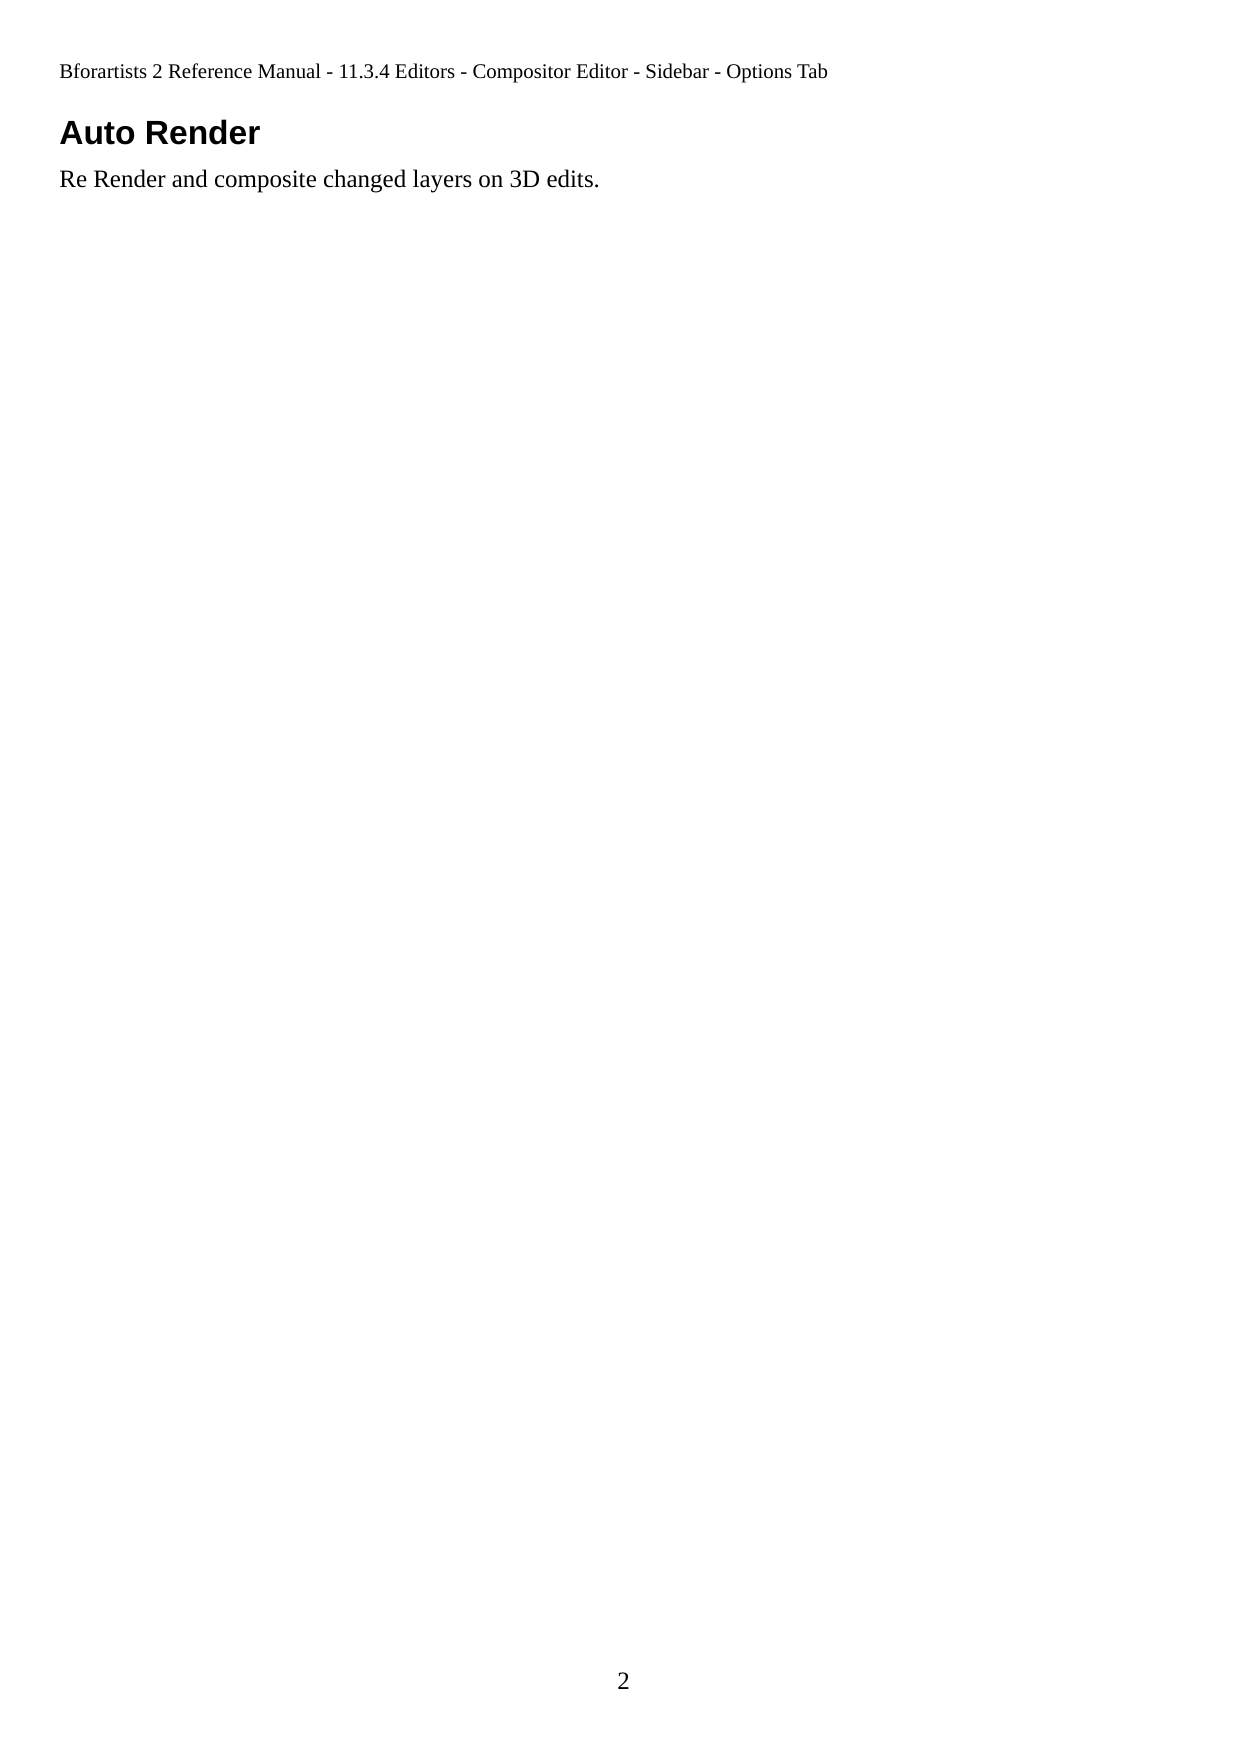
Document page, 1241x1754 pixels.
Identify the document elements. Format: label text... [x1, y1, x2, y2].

subtitle Auto Render [59, 113, 1181, 151]
text Re Render and composite changed layers on 3D edits. [59, 164, 1181, 192]
